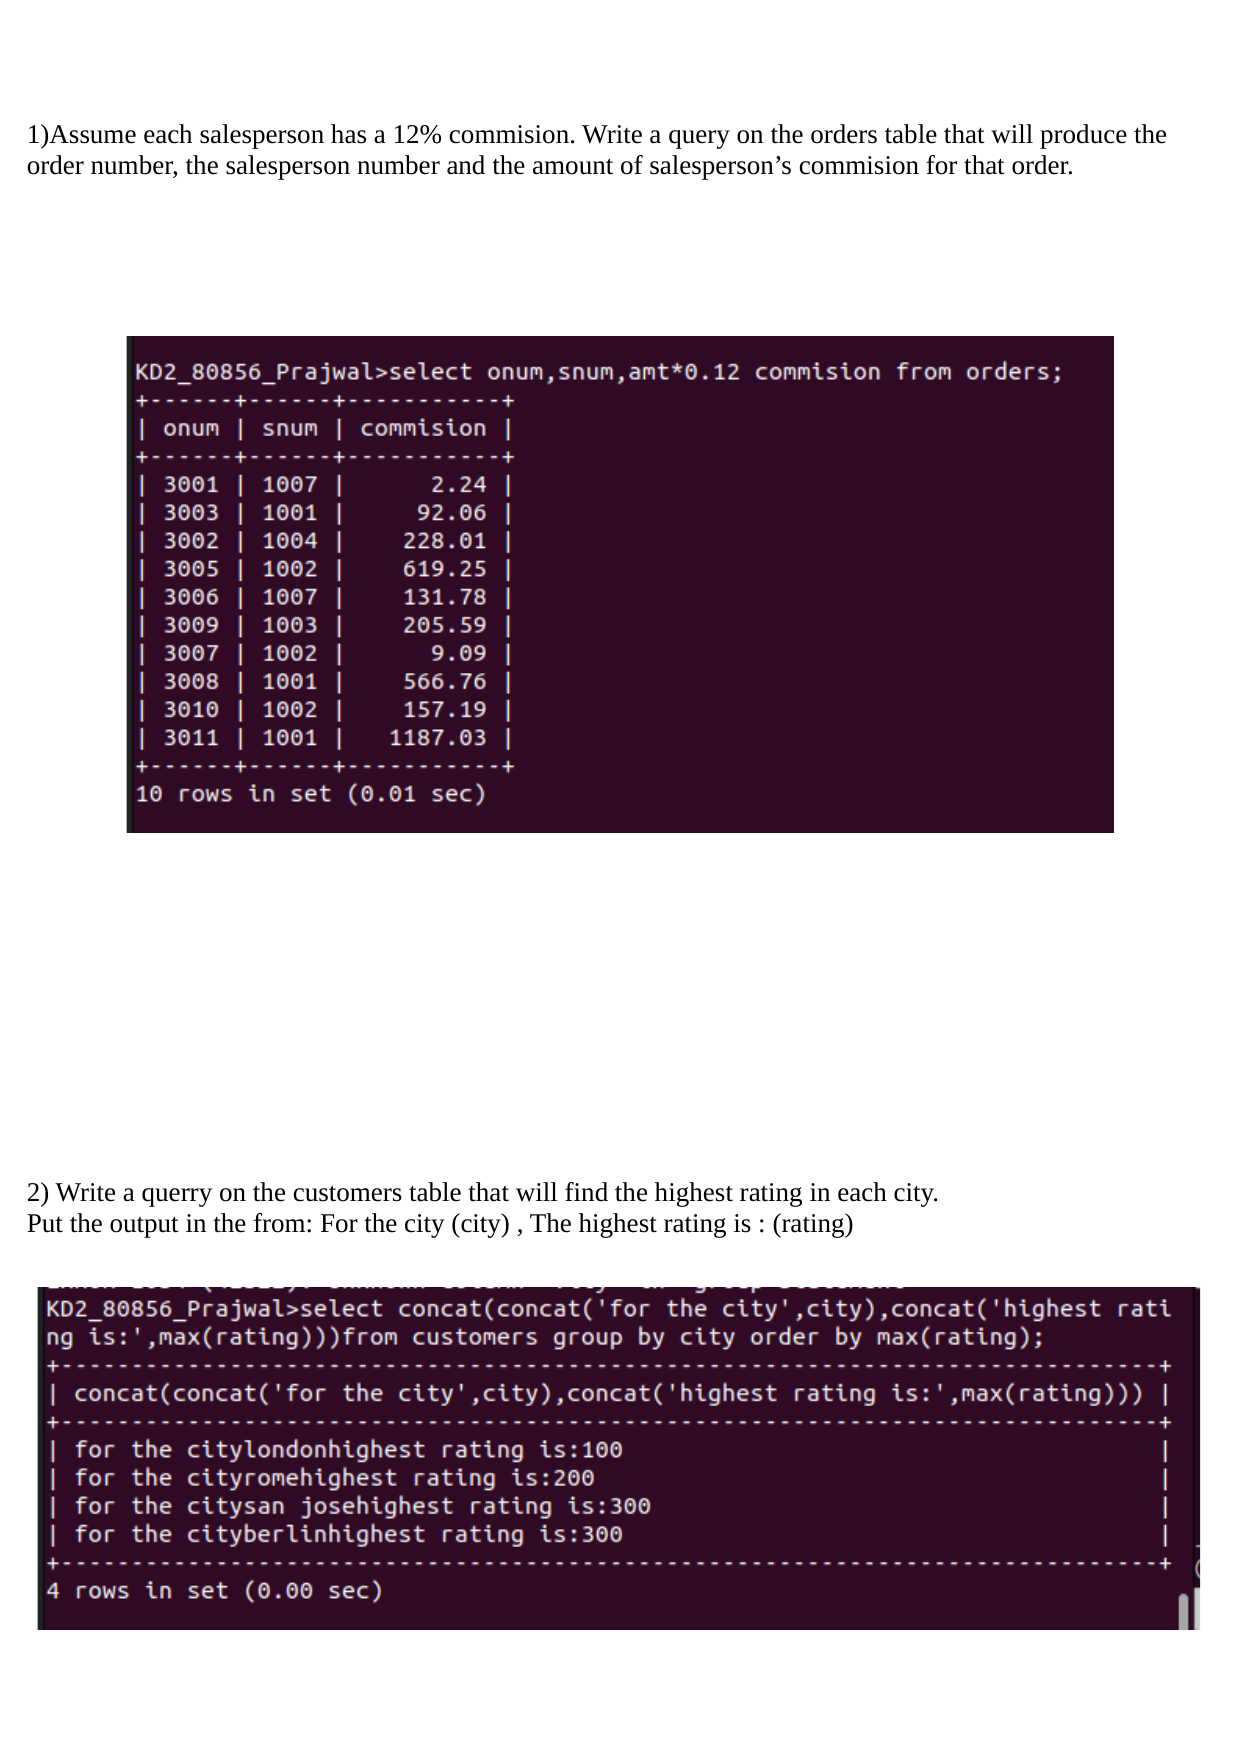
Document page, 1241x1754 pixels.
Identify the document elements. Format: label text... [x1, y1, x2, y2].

text Put the output in the from: For the city (city) , The highest rating is : (rating) [27, 1207, 1214, 1238]
text 2) Write a querry on the customers table that will find the highest rating in each city. [27, 1176, 1214, 1207]
picture [37, 1287, 1200, 1630]
picture [126, 336, 1114, 833]
text 1)Assume each salesperson has a 12% commision. Write a query on the orders table that will produce the order number, the salesperson number and the amount of salesperson’s commision for that order. [27, 118, 1214, 180]
